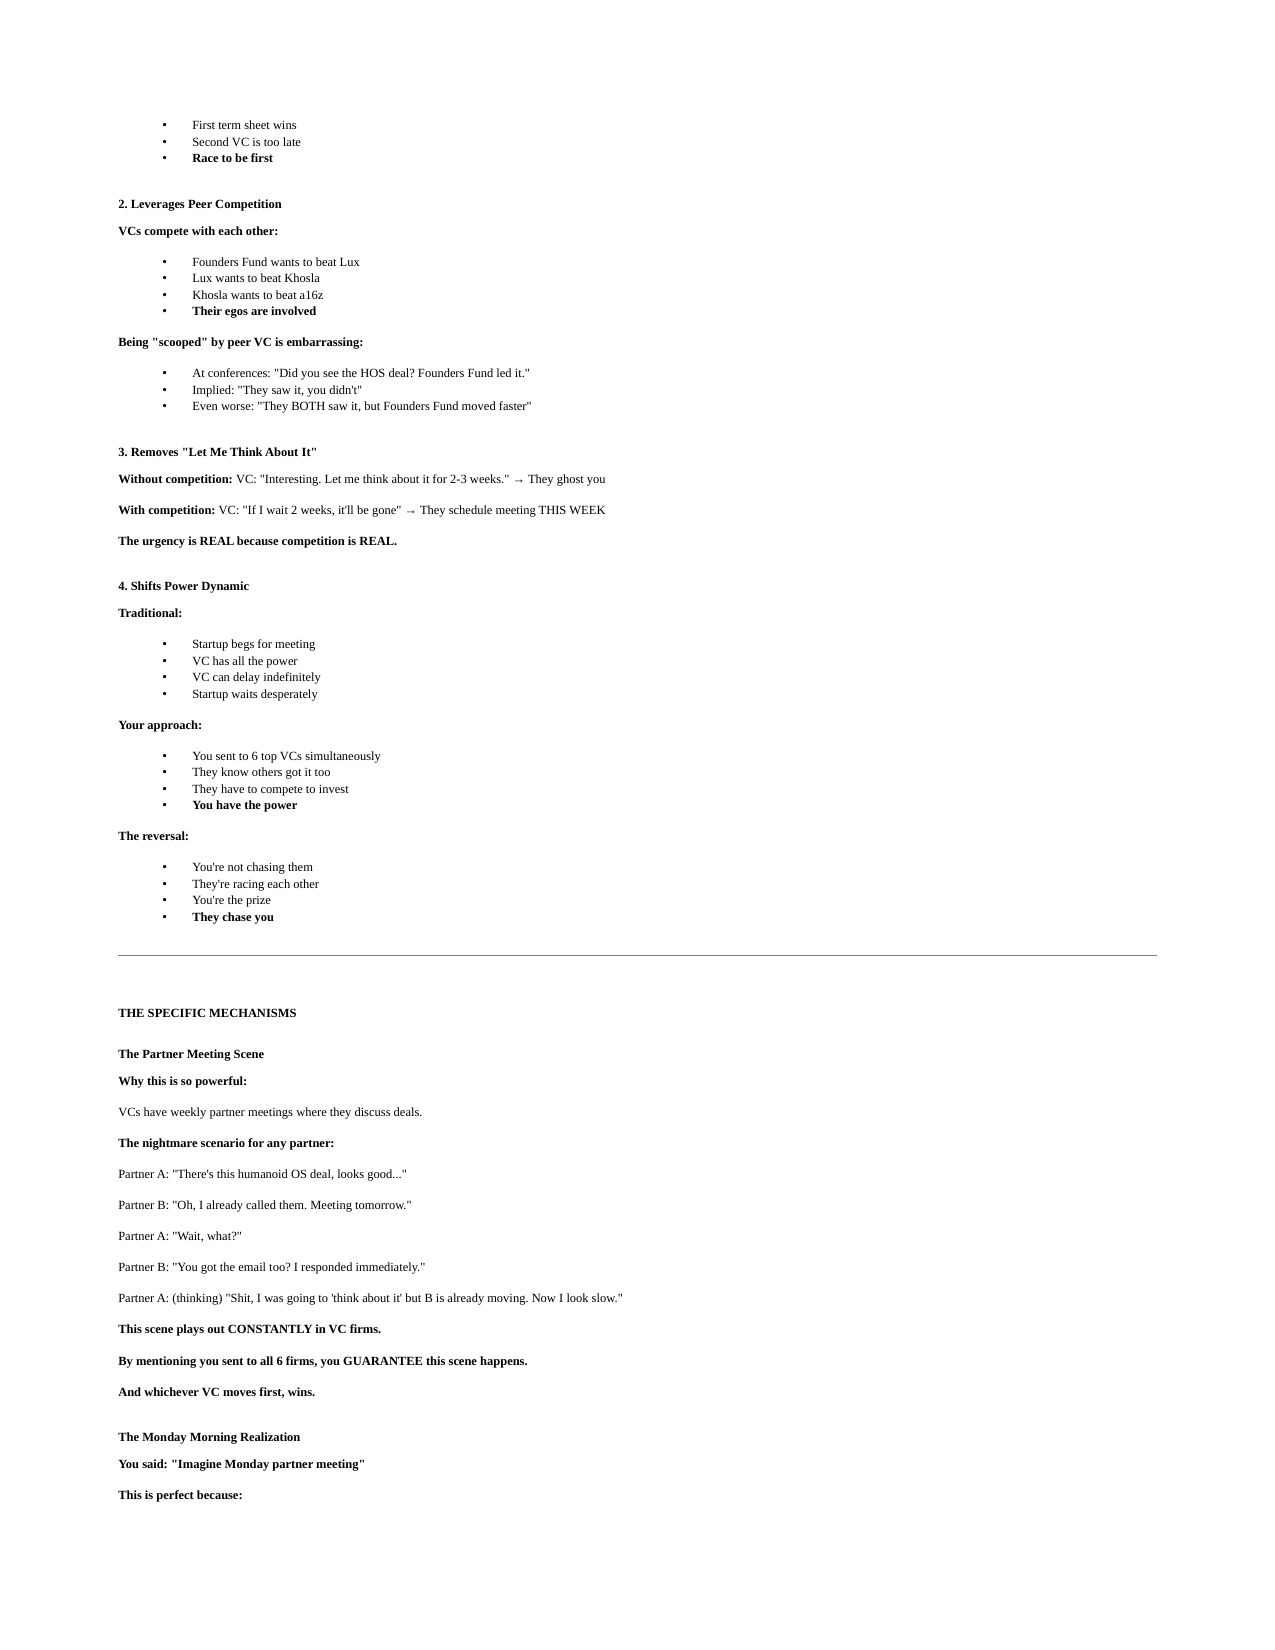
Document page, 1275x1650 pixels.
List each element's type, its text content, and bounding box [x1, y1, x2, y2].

text Without competition: VC: "Interesting. Let me think about it for 2-3 weeks." → They ghost you [118, 471, 1157, 486]
text Partner B: "Oh, I already called them. Meeting tomorrow." [118, 1198, 1157, 1212]
list You sent to 6 top VCs simultaneously [162, 748, 1157, 763]
list Race to be first [162, 151, 1157, 165]
text Being "scooped" by peer VC is embarrassing: [118, 335, 1157, 349]
text VCs have weekly partner meetings where they discuss deals. [118, 1105, 1157, 1119]
text This scene plays out CONSTANTLY in VC firms. [118, 1322, 1157, 1337]
subtitle The Monday Morning Realization [118, 1430, 1157, 1444]
list They have to compete to invest [162, 781, 1157, 796]
subtitle 3. Removes "Let Me Think About It" [118, 444, 1157, 459]
text And whichever VC moves first, wins. [118, 1384, 1157, 1399]
list Founders Fund wants to beat Lux [162, 254, 1157, 269]
list Khosla wants to beat a16z [162, 287, 1157, 302]
list Second VC is too late [162, 134, 1157, 149]
text Traditional: [118, 606, 1157, 620]
list At conferences: "Did you see the HOS deal? Founders Fund led it." [162, 366, 1157, 380]
list You're the prize [162, 893, 1157, 907]
list They chase you [162, 909, 1157, 924]
list VC can delay indefinitely [162, 670, 1157, 684]
text Partner B: "You got the email too? I responded immediately." [118, 1260, 1157, 1274]
subtitle 4. Shifts Power Dynamic [118, 579, 1157, 593]
text The urgency is REAL because competition is REAL. [118, 533, 1157, 548]
list First term sheet wins [162, 118, 1157, 132]
list Implied: "They saw it, you didn't" [162, 382, 1157, 397]
list Even worse: "They BOTH saw it, but Founders Fund moved faster" [162, 399, 1157, 413]
text The nightmare scenario for any partner: [118, 1136, 1157, 1150]
subtitle THE SPECIFIC MECHANISMS [118, 1006, 1157, 1020]
list Lux wants to beat Khosla [162, 271, 1157, 285]
text Partner A: "Wait, what?" [118, 1229, 1157, 1243]
subtitle 2. Leverages Peer Competition [118, 197, 1157, 211]
list They know others got it too [162, 765, 1157, 779]
text Partner A: (thinking) "Shit, I was going to 'think about it' but B is already moving. Now I look slow." [118, 1291, 1157, 1306]
list Startup begs for meeting [162, 637, 1157, 651]
list Startup waits desperately [162, 686, 1157, 701]
text You said: "Imagine Monday partner meeting" [118, 1457, 1157, 1471]
text Why this is so powerful: [118, 1074, 1157, 1088]
list Their egos are involved [162, 304, 1157, 318]
text The reversal: [118, 829, 1157, 843]
text Partner A: "There's this humanoid OS deal, looks good..." [118, 1167, 1157, 1181]
list You're not chasing them [162, 860, 1157, 874]
text By mentioning you sent to all 6 firms, you GUARANTEE this scene happens. [118, 1353, 1157, 1368]
text Your approach: [118, 717, 1157, 732]
list VC has all the power [162, 653, 1157, 668]
text VCs compete with each other: [118, 223, 1157, 238]
text This is perfect because: [118, 1488, 1157, 1502]
subtitle The Partner Meeting Scene [118, 1047, 1157, 1061]
list They're racing each other [162, 876, 1157, 891]
text With competition: VC: "If I wait 2 weeks, it'll be gone" → They schedule meeting THIS WEEK [118, 502, 1157, 517]
list You have the power [162, 798, 1157, 812]
